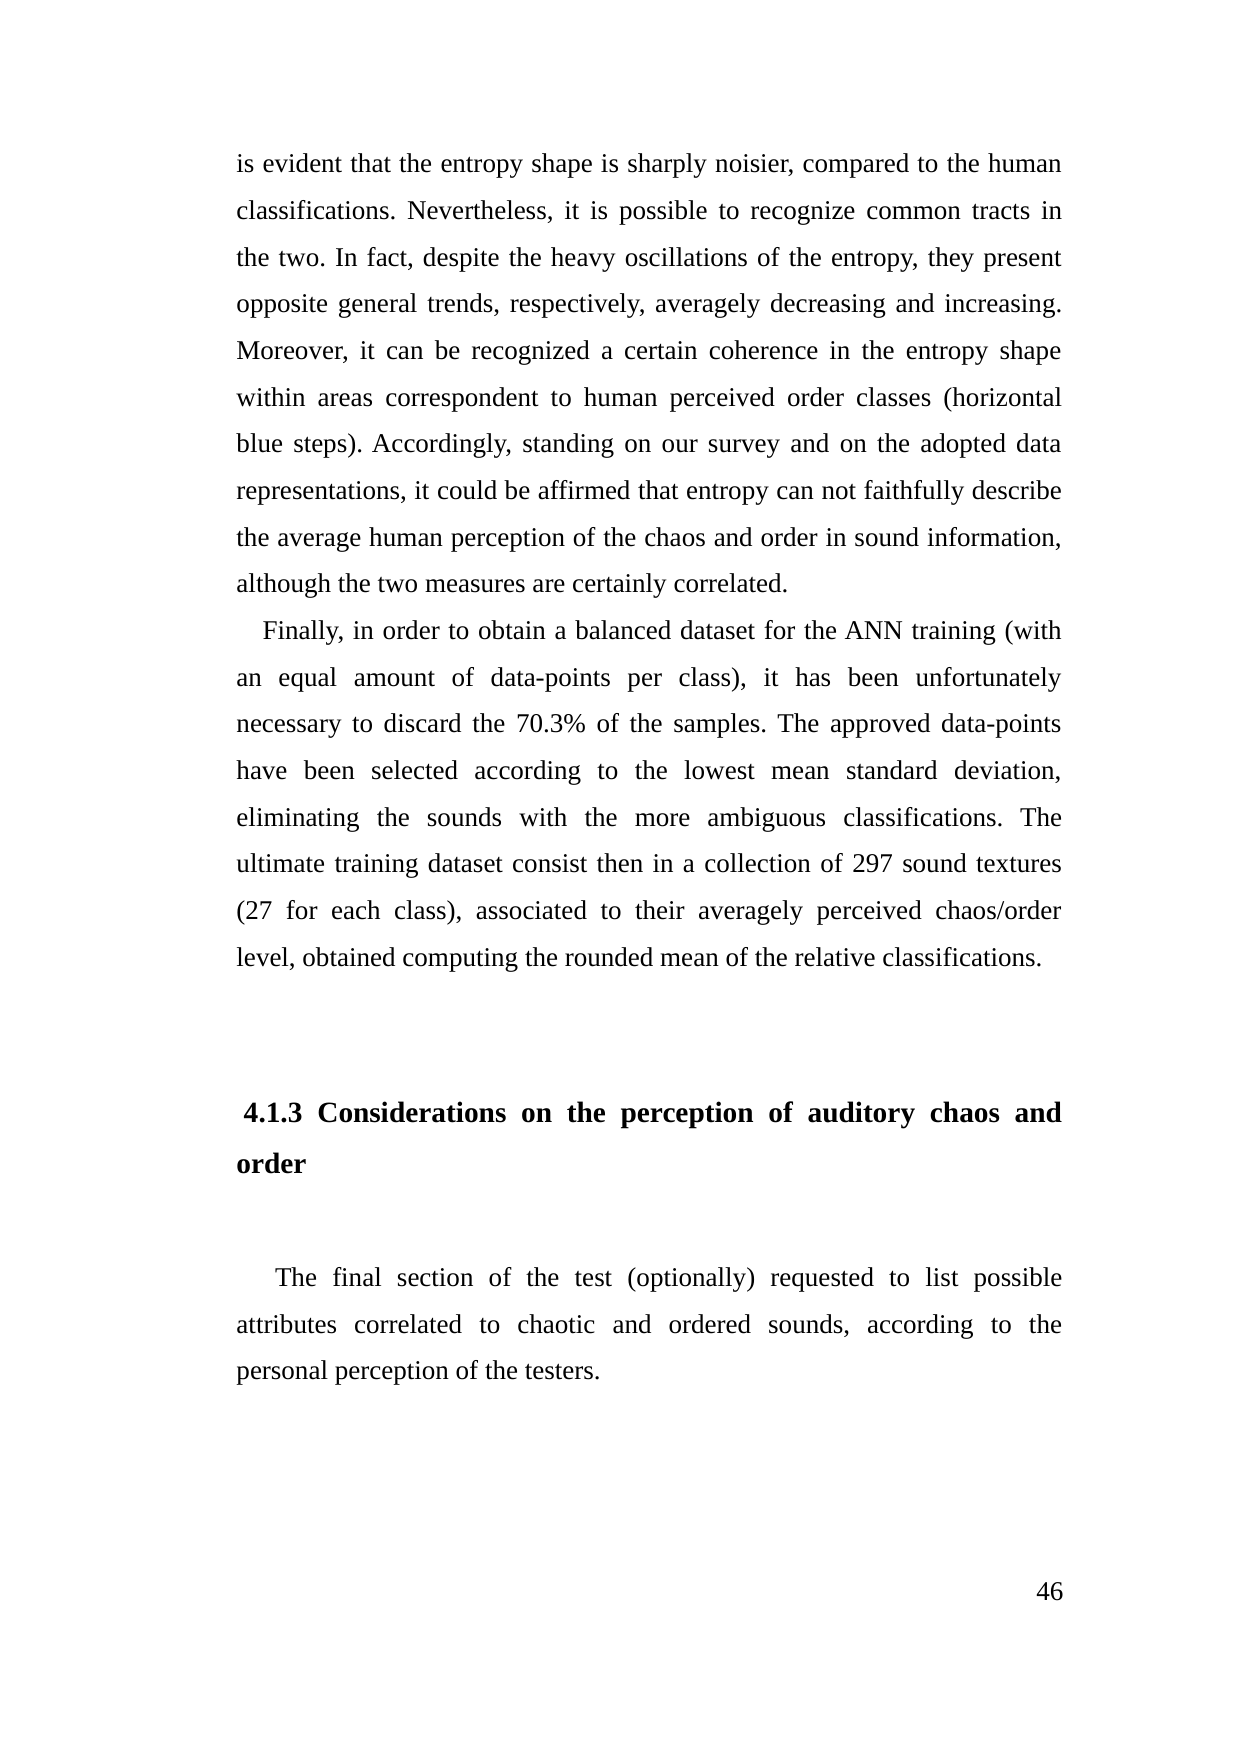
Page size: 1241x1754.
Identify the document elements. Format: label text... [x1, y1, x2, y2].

subtitle Considerations on the perception of auditory chaos and order [236, 1096, 1063, 1180]
text is evident that the entropy shape is sharply noisier, compared to the human classifications. Nevertheless, it is possible to recognize common tracts in the two. In fact, despite the heavy oscillations of the entropy, they present opposite general trends, respectively, averagely decreasing and increasing. Moreover, it can be recognized a certain coherence in the entropy shape within areas correspondent to human perceived order classes (horizontal blue steps). Accordingly, standing on our survey and on the adopted data representations, it could be affirmed that entropy can not faithfully describe the average human perception of the chaos and order in sound information, although the two measures are certainly correlated. [236, 148, 1063, 599]
text Finally, in order to obtain a balanced dataset for the ANN training (with an equal amount of data-points per class), it has been unfortunately necessary to discard the 70.3% of the samples. The approved data-points have been selected according to the lowest mean standard deviation, eliminating the sounds with the more ambiguous classifications. The ultimate training dataset consist then in a collection of 297 sound textures (27 for each class), associated to their averagely perceived chaos/order level, obtained computing the rounded mean of the relative classifications. [236, 614, 1063, 972]
text The final section of the test (optionally) requested to list possible attributes correlated to chaotic and ordered sounds, according to the personal perception of the testers. [236, 1261, 1063, 1386]
